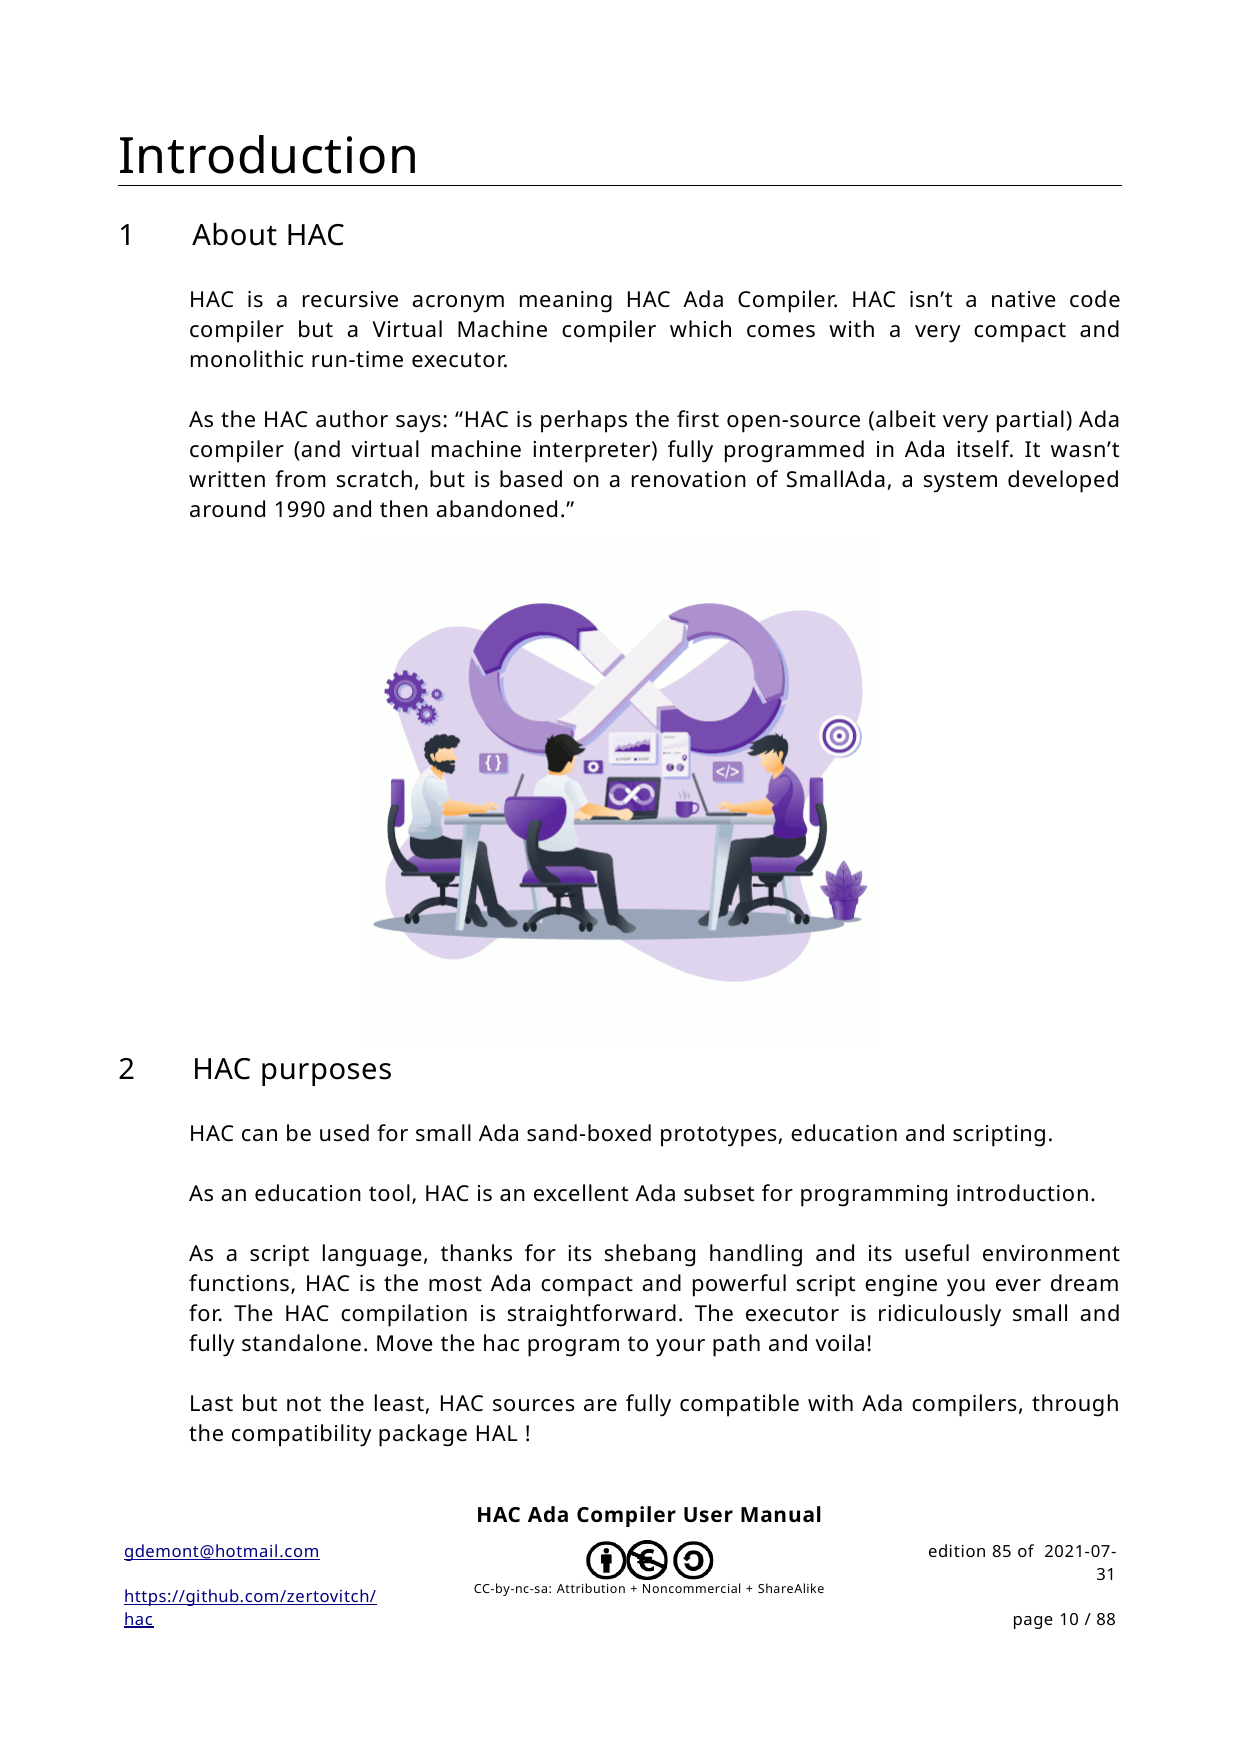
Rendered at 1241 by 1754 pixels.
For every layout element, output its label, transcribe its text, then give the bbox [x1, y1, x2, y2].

subtitle About HAC [118, 214, 1122, 254]
text HAC can be used for small Ada sand-boxed prototypes, education and scripting. [189, 1118, 1122, 1148]
picture [364, 536, 877, 1049]
text As a script language, thanks for its shebang handling and its useful environment functions, HAC is the most Ada compact and powerful script engine you ever dream for. The HAC compilation is straightforward. The executor is ridiculously small and fully standalone. Move the hac program to your path and voila! [189, 1238, 1122, 1358]
text HAC is a recursive acronym meaning HAC Ada Compiler. HAC isn’t a native code compiler but a Virtual Machine compiler which comes with a very compact and monolithic run-time executor. [189, 284, 1122, 374]
subtitle Introduction [118, 118, 1122, 185]
text Last but not the least, HAC sources are fully compatible with Ada compilers, through the compatibility package HAL ! [189, 1388, 1122, 1448]
picture [672, 1540, 714, 1580]
text As an education tool, HAC is an excellent Ada subset for programming introduction. [189, 1178, 1122, 1208]
text As the HAC author says: “HAC is perhaps the first open-source (albeit very partial) Ada compiler (and virtual machine interpreter) fully programmed in Ada itself. It wasn’t written from scratch, but is based on a renovation of SmallAda, a system developed around 1990 and then abandoned.” [189, 404, 1122, 524]
subtitle HAC purposes [118, 553, 1122, 1088]
picture [585, 1540, 668, 1580]
